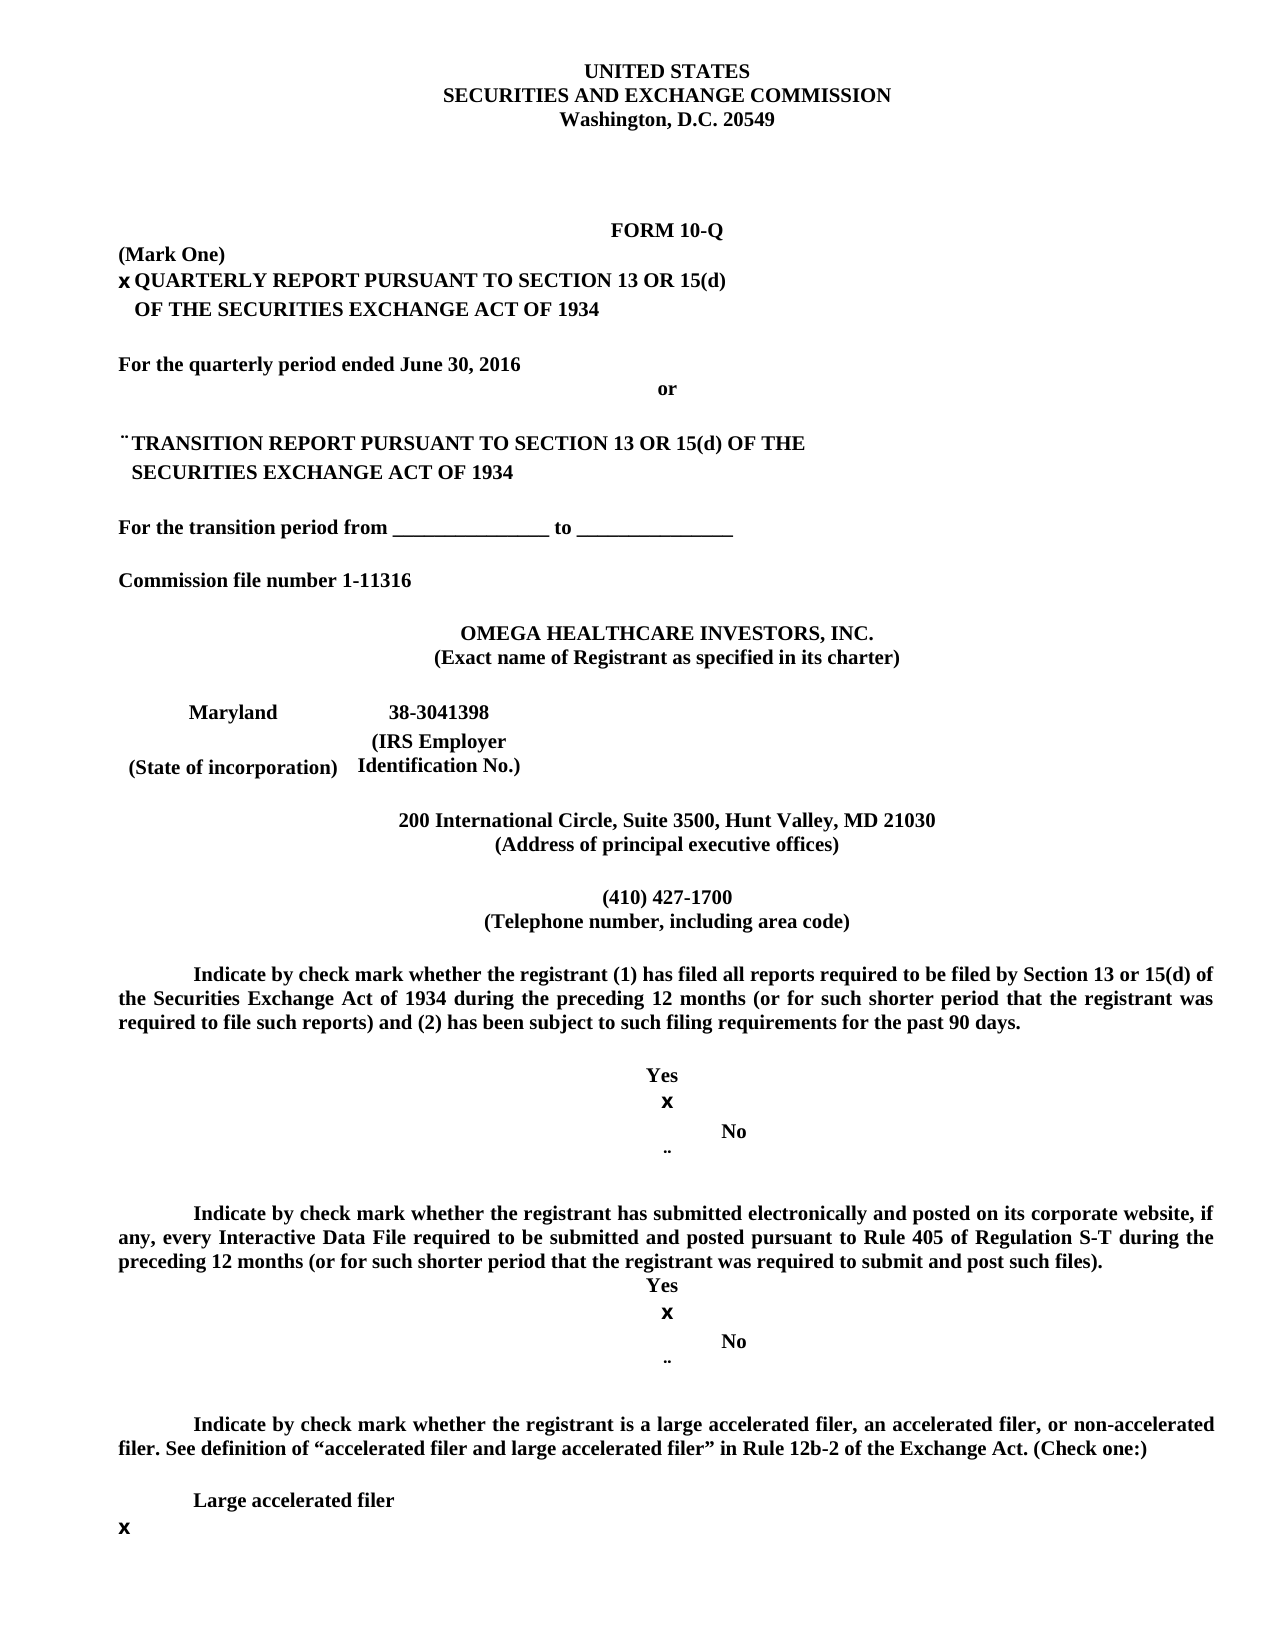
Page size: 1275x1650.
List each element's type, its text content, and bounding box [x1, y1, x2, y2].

text (Exact name of Registrant as specified in its charter) [118, 645, 1216, 669]
table_header QUARTERLY REPORT PURSUANT TO SECTION 13 OR 15(d) [134, 266, 763, 294]
text (410) 427-1700 [118, 885, 1216, 909]
text FORM 10-Q [118, 217, 1216, 242]
text No [118, 1115, 1216, 1144]
text Large accelerated filer [118, 1488, 1216, 1512]
table_header 38-3041398 [350, 698, 527, 726]
text Indicate by check mark whether the registrant is a large accelerated filer, an accelerated filer, or non-accelerated filer. See definition of “accelerated filer and large accelerated filer” in Rule 12b-2 of the Exchange Act. (Check one:) [118, 1412, 1216, 1460]
table_header x [118, 266, 134, 294]
table_header TRANSITION REPORT PURSUANT TO SECTION 13 OR 15(d) OF THE [131, 429, 844, 457]
text or [118, 376, 1216, 400]
table_cell [118, 458, 131, 486]
table_header ¨ [118, 429, 131, 457]
text No [118, 1326, 1216, 1354]
text For the transition period from _______________ to _______________ [118, 515, 1216, 539]
text Commission file number 1-11316 [118, 568, 1216, 592]
text UNITED STATES [118, 59, 1216, 83]
text OMEGA HEALTHCARE INVESTORS, INC. [118, 621, 1216, 645]
text x [118, 1297, 1216, 1326]
text Yes [118, 1273, 1216, 1297]
text Indicate by check mark whether the registrant (1) has filed all reports required to be filed by Section 13 or 15(d) of the Securities Exchange Act of 1934 during the preceding 12 months (or for such shorter period that the registrant was required to file such reports) and (2) has been subject to such filing requirements for the past 90 days. [118, 962, 1216, 1034]
text x [118, 1512, 1216, 1541]
text Yes [118, 1062, 1216, 1087]
text (Telephone number, including area code) [118, 909, 1216, 933]
table_cell OF THE SECURITIES EXCHANGE ACT OF 1934 [134, 294, 763, 323]
text ¨ [118, 1354, 1216, 1383]
text (Mark One) [118, 242, 1216, 266]
text Indicate by check mark whether the registrant has submitted electronically and posted on its corporate website, if any, every Interactive Data File required to be submitted and posted pursuant to Rule 405 of Regulation S-T during the preceding 12 months (or for such shorter period that the registrant was required to submit and post such files). [118, 1201, 1216, 1273]
text (Address of principal executive offices) [118, 832, 1216, 856]
text Washington, D.C. 20549 [118, 107, 1216, 131]
text 200 International Circle, Suite 3500, Hunt Valley, MD 21030 [118, 808, 1216, 832]
text ¨ [118, 1144, 1216, 1172]
text For the quarterly period ended June 30, 2016 [118, 352, 1216, 376]
table_cell [118, 294, 134, 323]
table_cell (IRS Employer Identification No.) [350, 726, 527, 779]
text x [118, 1087, 1216, 1115]
table_cell SECURITIES EXCHANGE ACT OF 1934 [131, 458, 844, 486]
text SECURITIES AND EXCHANGE COMMISSION [118, 83, 1216, 107]
table_cell (State of incorporation) [118, 726, 348, 779]
table_header Maryland [118, 698, 348, 726]
